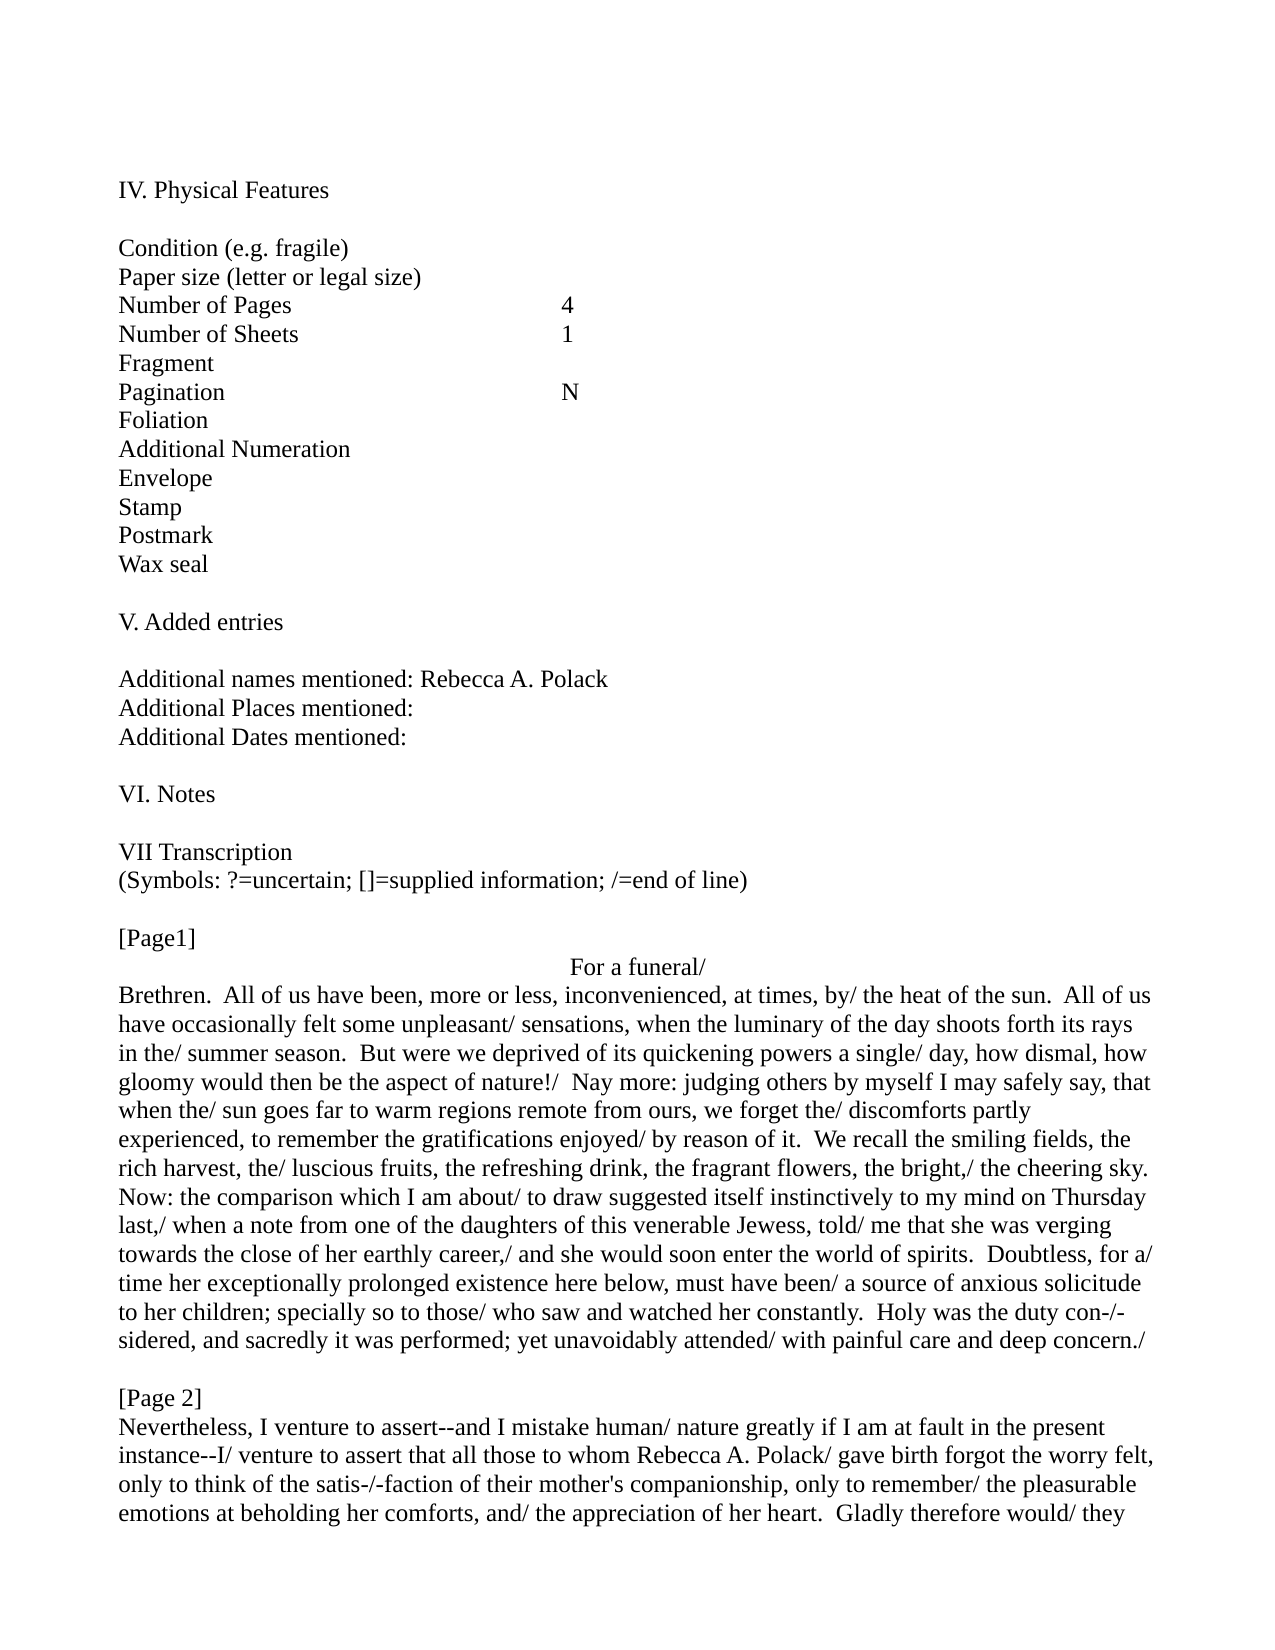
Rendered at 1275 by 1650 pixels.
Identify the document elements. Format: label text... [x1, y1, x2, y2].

text Additional names mentioned: Rebecca A. Polack [118, 664, 1157, 693]
text For a funeral/ [118, 952, 1157, 981]
text Pagination N [118, 377, 1157, 406]
text Fragment [118, 348, 1157, 377]
text Number of Sheets 1 [118, 319, 1157, 348]
text Number of Pages 4 [118, 291, 1157, 319]
text Nevertheless, I venture to assert--and I mistake human/ nature greatly if I am at fault in the present instance--I/ venture to assert that all those to whom Rebecca A. Polack/ gave birth forgot the worry felt, only to think of the satis-/-faction of their mother's companionship, only to remember/ the pleasurable emotions at beholding her comforts, and/ the appreciation of her heart. Gladly therefore would/ they [118, 1412, 1157, 1527]
text Additional Numeration [118, 434, 1157, 463]
text VII Transcription [118, 837, 1157, 866]
text Stamp [118, 492, 1157, 521]
text [Page1] [118, 923, 1157, 952]
text [Page 2] [118, 1383, 1157, 1412]
text Additional Places mentioned: [118, 693, 1157, 722]
text (Symbols: ?=uncertain; []=supplied information; /=end of line) [118, 866, 1157, 894]
text Brethren. All of us have been, more or less, inconvenienced, at times, by/ the heat of the sun. All of us have occasionally felt some unpleasant/ sensations, when the luminary of the day shoots forth its rays in the/ summer season. But were we deprived of its quickening powers a single/ day, how dismal, how gloomy would then be the aspect of nature!/ Nay more: judging others by myself I may safely say, that when the/ sun goes far to warm regions remote from ours, we forget the/ discomforts partly experienced, to remember the gratifications enjoyed/ by reason of it. We recall the smiling fields, the rich harvest, the/ luscious fruits, the refreshing drink, the fragrant flowers, the bright,/ the cheering sky. Now: the comparison which I am about/ to draw suggested itself instinctively to my mind on Thursday last,/ when a note from one of the daughters of this venerable Jewess, told/ me that she was verging towards the close of her earthly career,/ and she would soon enter the world of spirits. Doubtless, for a/ time her exceptionally prolonged existence here below, must have been/ a source of anxious solicitude to her children; specially so to those/ who saw and watched her constantly. Holy was the duty con-/-sidered, and sacredly it was performed; yet unavoidably attended/ with painful care and deep concern./ [118, 981, 1157, 1354]
text V. Added entries [118, 607, 1157, 636]
text IV. Physical Features [118, 176, 1157, 204]
text Wax seal [118, 549, 1157, 578]
text Condition (e.g. fragile) [118, 233, 1157, 262]
text Foliation [118, 406, 1157, 434]
text Paper size (letter or legal size) [118, 262, 1157, 291]
text Postma rk [118, 521, 1157, 549]
text Envelope [118, 463, 1157, 492]
text VI. Notes [118, 779, 1157, 808]
text Additional Dates mentioned: [118, 722, 1157, 751]
